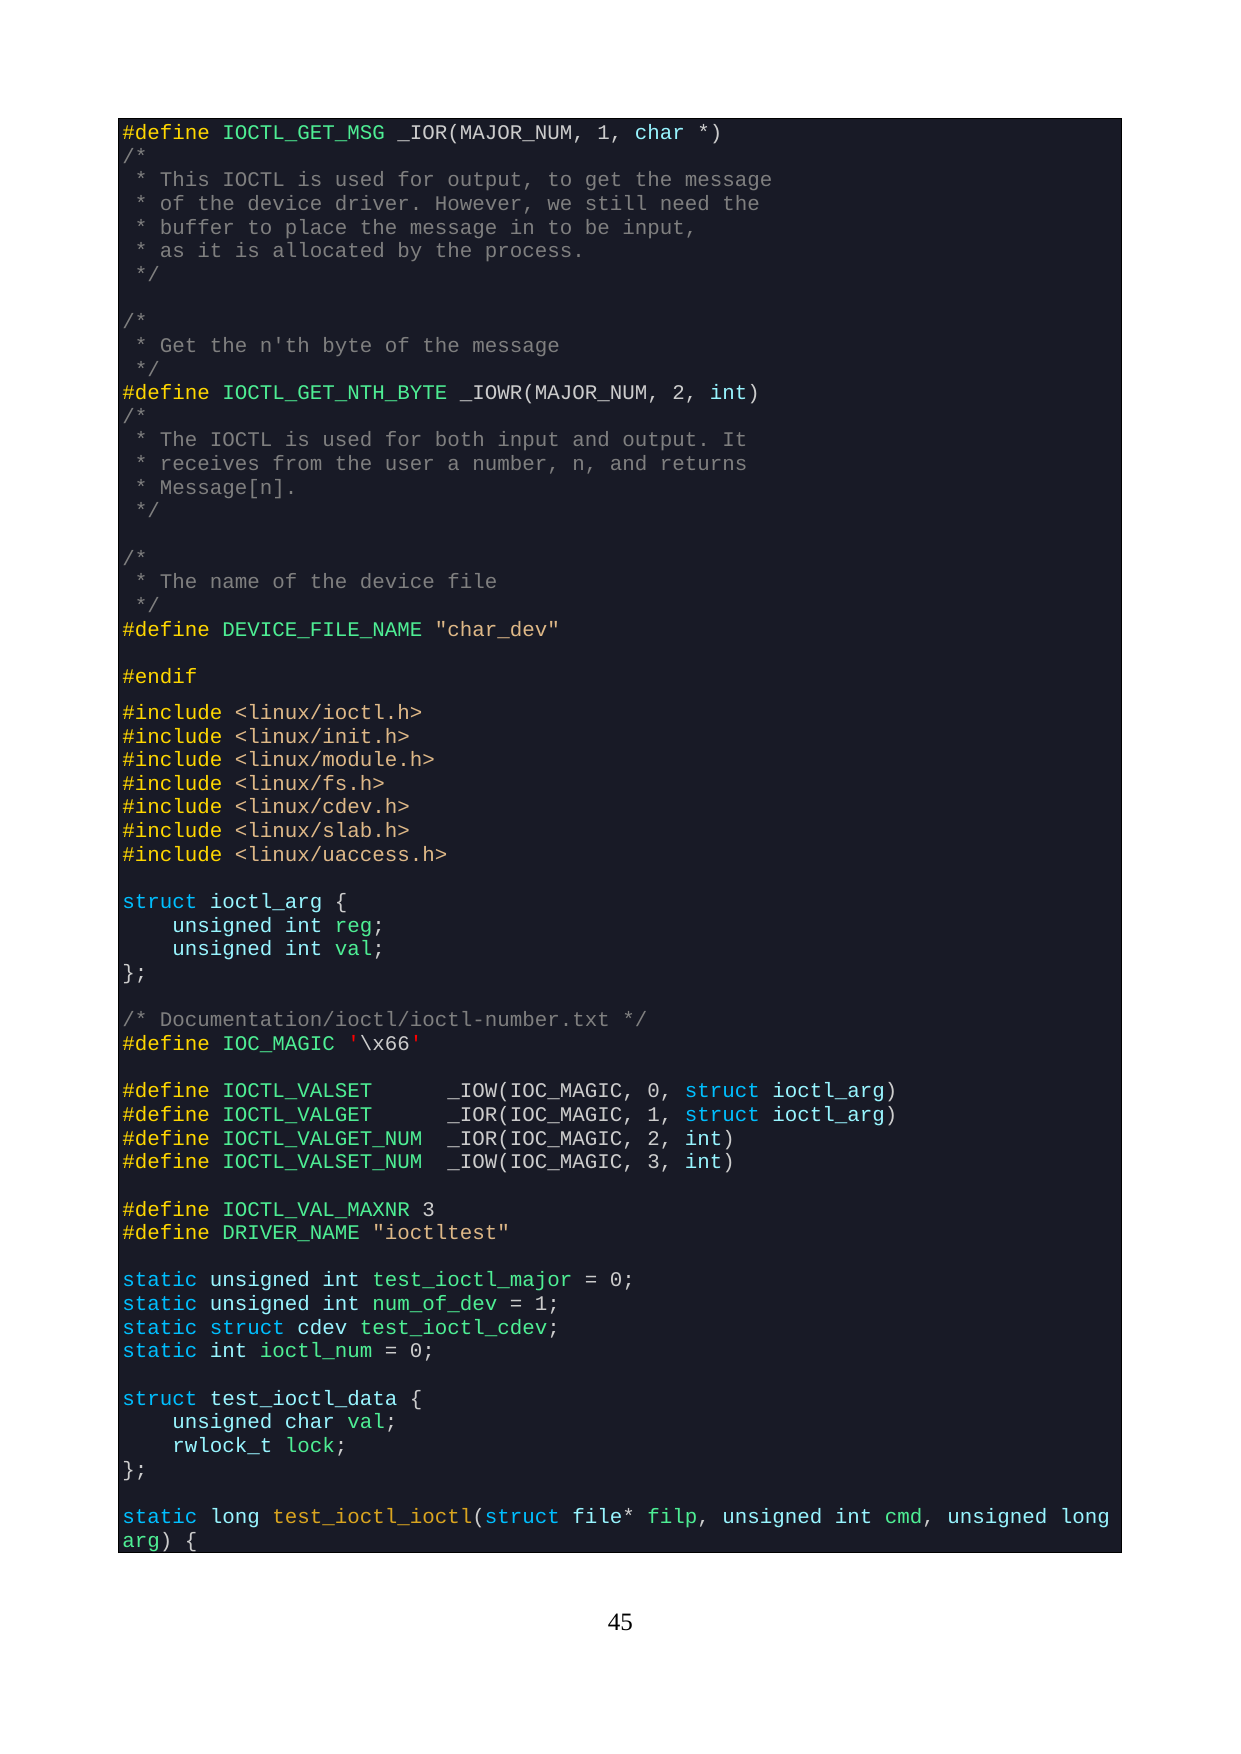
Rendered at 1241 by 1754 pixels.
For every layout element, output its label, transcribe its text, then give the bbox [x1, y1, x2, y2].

text static unsigned int test_ioctl_major = 0; [119, 1266, 1121, 1289]
text #include <linux/fs.h> [119, 769, 1121, 793]
text #define DRIVER_NAME "ioctltest" [119, 1218, 1121, 1242]
text * buffer to place the message in to be input, [119, 213, 1121, 236]
text struct ioctl_arg { [119, 887, 1121, 911]
text }; [119, 1455, 1121, 1478]
text */ [119, 591, 1121, 615]
text #define IOCTL_GET_NTH_BYTE _IOWR(MAJOR_NUM, 2, int) [119, 378, 1121, 402]
text static int ioctl_num = 0; [119, 1336, 1121, 1360]
text * of the device driver. However, we still need the [119, 189, 1121, 213]
text #define DEVICE_FILE_NAME "char_dev" [119, 615, 1121, 638]
text /* [119, 142, 1121, 165]
text /* [119, 544, 1121, 567]
text unsigned int val; [119, 934, 1121, 958]
text static unsigned int num_of_dev = 1; [119, 1289, 1121, 1313]
text /* [119, 307, 1121, 331]
text struct test_ioctl_data { [119, 1384, 1121, 1407]
text * This IOCTL is used for output, to get the message [119, 165, 1121, 189]
text rwlock_t lock; [119, 1431, 1121, 1455]
text /* [119, 402, 1121, 426]
text * as it is allocated by the process. [119, 236, 1121, 260]
text #include <linux/module.h> [119, 745, 1121, 769]
text #include <linux/init.h> [119, 722, 1121, 745]
text unsigned char val; [119, 1407, 1121, 1431]
text */ [119, 354, 1121, 378]
text #define IOCTL_VALGET _IOR(IOC_MAGIC, 1, struct ioctl_arg) [119, 1100, 1121, 1124]
text #include <linux/cdev.h> [119, 793, 1121, 816]
text static struct cdev test_ioctl_cdev; [119, 1313, 1121, 1336]
text * The IOCTL is used for both input and output. It [119, 426, 1121, 449]
text #define IOC_MAGIC '\x66' [119, 1029, 1121, 1053]
text * The name of the device file [119, 567, 1121, 591]
text #endif [119, 662, 1121, 689]
text unsigned int reg; [119, 911, 1121, 934]
text #include <linux/uaccess.h> [119, 840, 1121, 863]
text * Message[n]. [119, 473, 1121, 496]
text */ [119, 260, 1121, 284]
text * Get the n'th byte of the message [119, 331, 1121, 354]
text * receives from the user a number, n, and returns [119, 449, 1121, 473]
text #include <linux/ioctl.h> [119, 698, 1121, 722]
text }; [119, 958, 1121, 982]
text #include <linux/slab.h> [119, 816, 1121, 840]
text #define IOCTL_VALSET_NUM _IOW(IOC_MAGIC, 3, int) [119, 1147, 1121, 1171]
text #define IOCTL_VAL_MAXNR 3 [119, 1194, 1121, 1218]
text static long test_ioctl_ioctl(struct file* filp, unsigned int cmd, unsigned long arg) { [119, 1502, 1121, 1552]
text /* Documentation/ioctl/ioctl-number.txt */ [119, 1005, 1121, 1029]
text #define IOCTL_VALSET _IOW(IOC_MAGIC, 0, struct ioctl_arg) [119, 1076, 1121, 1100]
text #define IOCTL_GET_MSG _IOR(MAJOR_NUM, 1, char *) [119, 119, 1121, 142]
text */ [119, 496, 1121, 520]
text #define IOCTL_VALGET_NUM _IOR(IOC_MAGIC, 2, int) [119, 1124, 1121, 1147]
